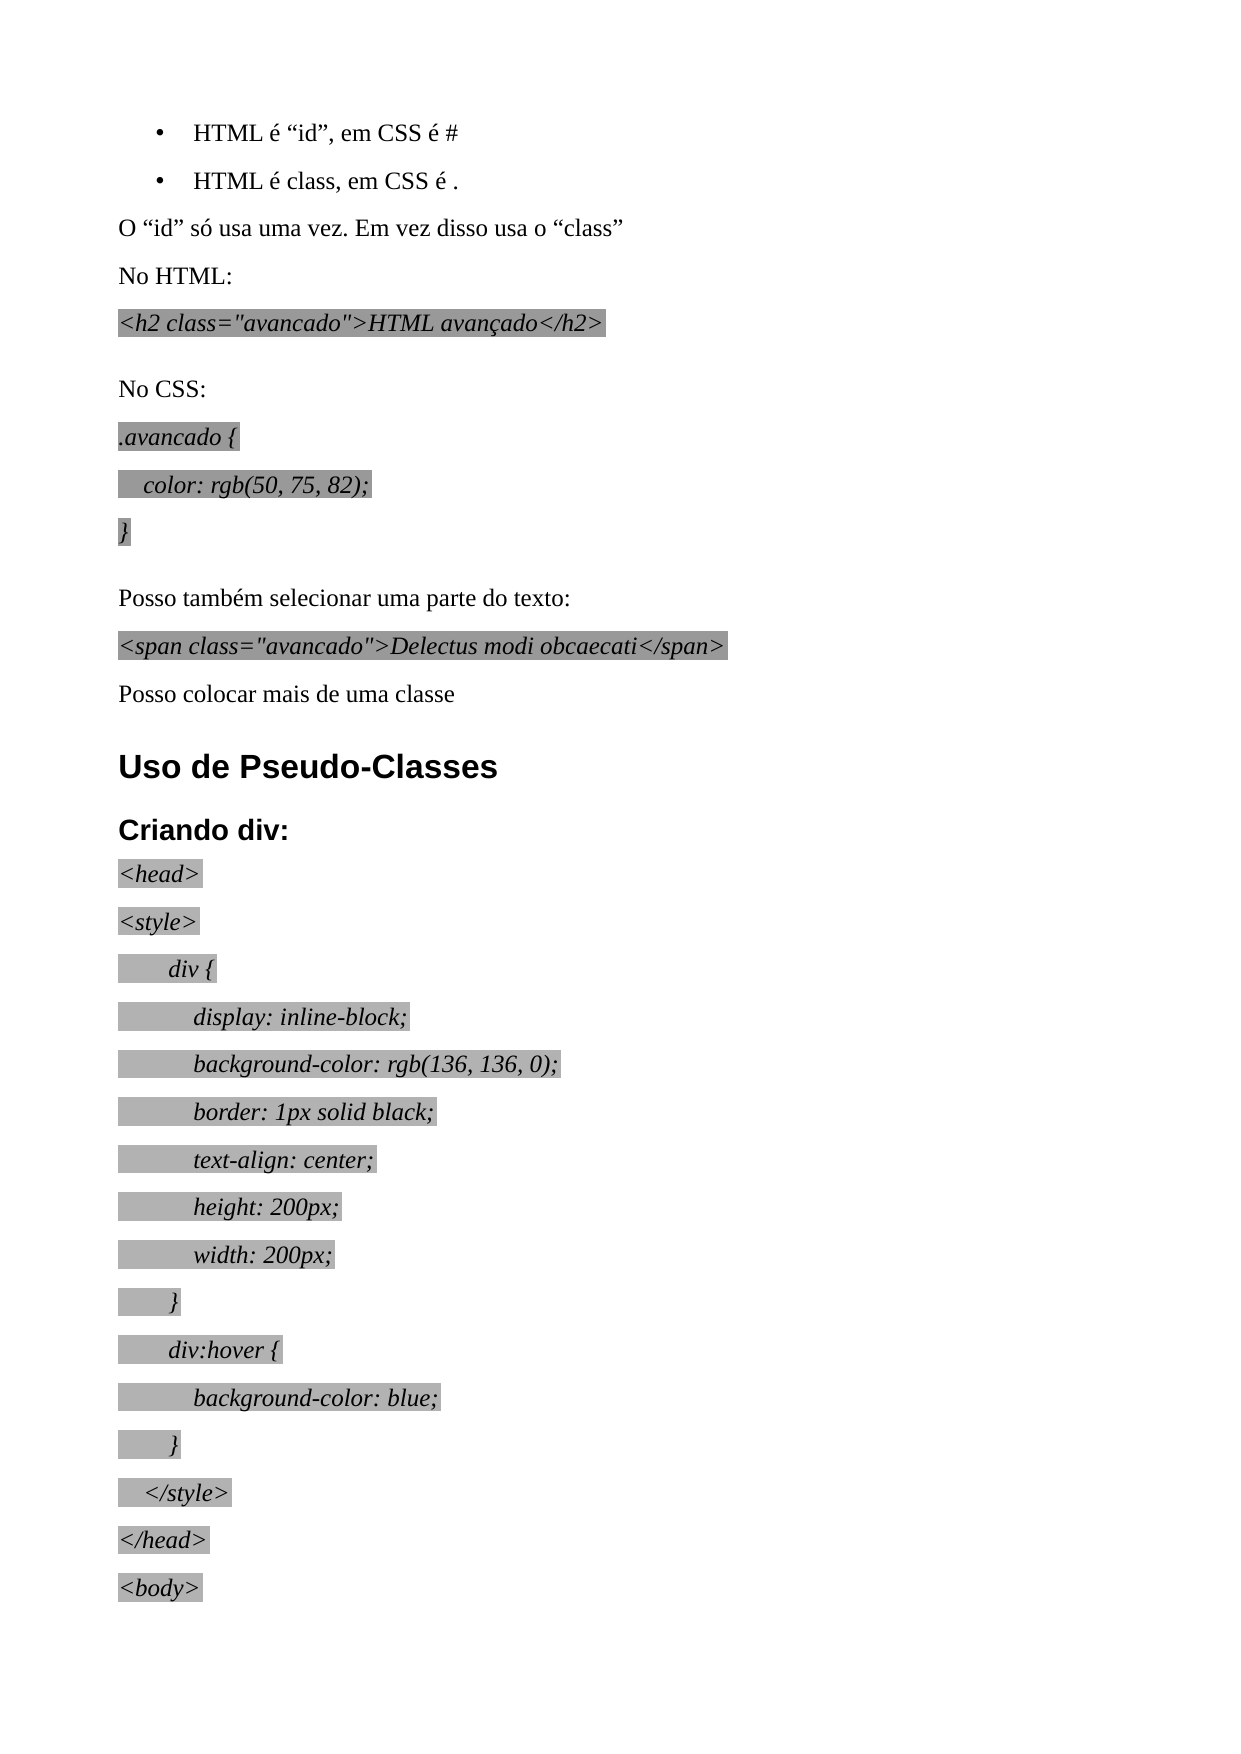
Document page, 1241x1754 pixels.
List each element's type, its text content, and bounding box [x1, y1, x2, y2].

text <style> [118, 907, 1122, 935]
text } [118, 1287, 1122, 1316]
text Posso colocar mais de uma classe [118, 679, 1122, 707]
text width: 200px; [118, 1240, 1122, 1269]
text color: rgb(50, 75, 82); [118, 470, 1122, 498]
text border: 1px solid black; [118, 1097, 1122, 1126]
text } Posso também selecionar uma parte do texto: [118, 517, 1122, 612]
text <h2 class="avancado">HTML avançado</h2> No CSS: [118, 308, 1122, 403]
text height: 200px; [118, 1192, 1122, 1221]
text display: inline-block; [118, 1002, 1122, 1031]
text text-align: center; [118, 1145, 1122, 1173]
text div:hover { [118, 1335, 1122, 1364]
text background-color: blue; [118, 1383, 1122, 1411]
subtitle Criando div: [118, 813, 1122, 847]
list HTML é “id”, em CSS é # [156, 118, 1122, 147]
text <body> [118, 1573, 1122, 1602]
text .avancado { [118, 422, 1122, 451]
subtitle Uso de Pseudo-Classes [118, 747, 1122, 786]
text div { [118, 954, 1122, 983]
list HTML é class, em CSS é . [156, 166, 1122, 194]
text </style> [118, 1478, 1122, 1507]
text No HTML: [118, 261, 1122, 290]
text <head> [118, 859, 1122, 888]
text <span class="avancado">Delectus modi obcaecati</span> [118, 631, 1122, 660]
text O “id” só usa uma vez. Em vez disso usa o “class” [118, 213, 1122, 242]
text </head> [118, 1526, 1122, 1554]
text background-color: rgb(136, 136, 0); [118, 1049, 1122, 1078]
text } [118, 1430, 1122, 1459]
